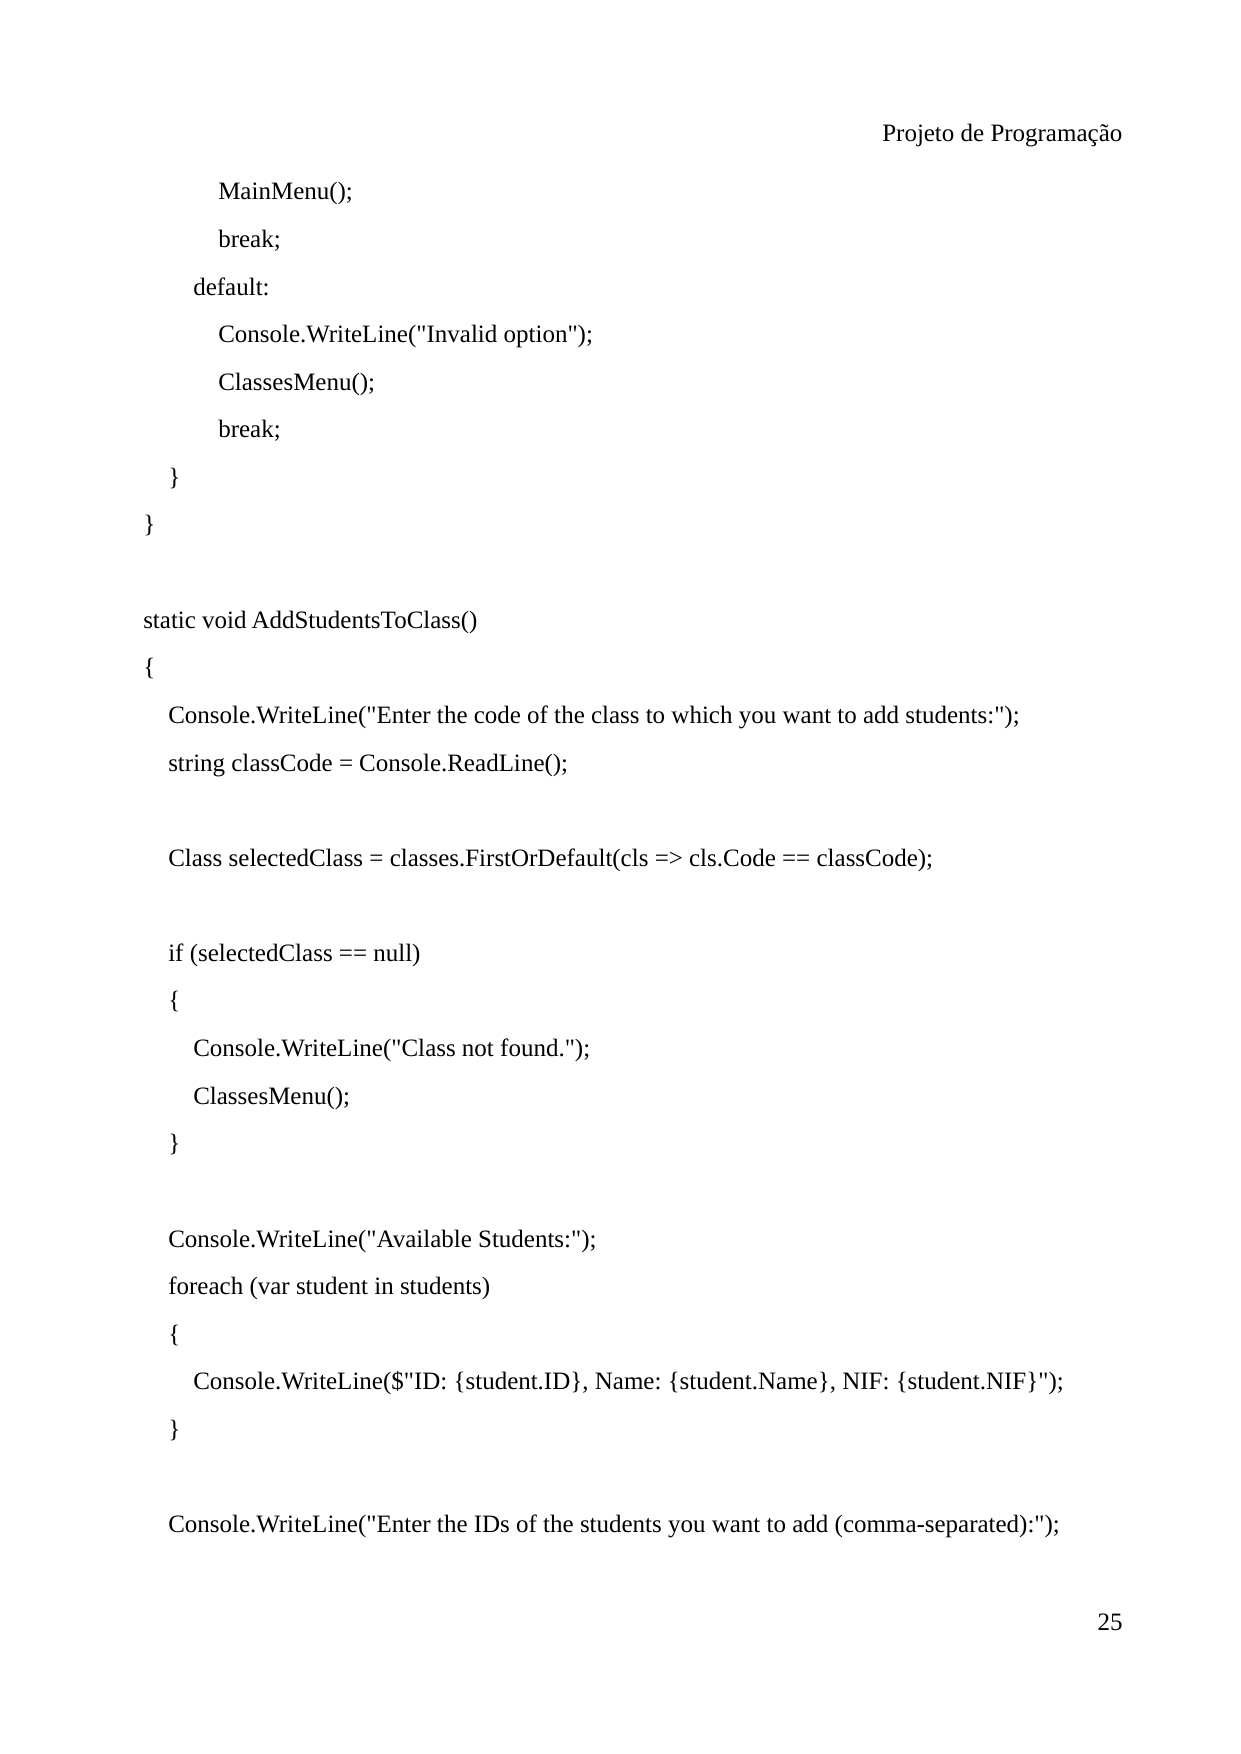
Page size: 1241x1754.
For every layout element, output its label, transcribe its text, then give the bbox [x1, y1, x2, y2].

text } [118, 509, 1122, 538]
text break; [118, 224, 1122, 253]
text if (selectedClass == null) [118, 938, 1122, 967]
text static void AddStudentsToClass() [118, 605, 1122, 633]
text Console.WriteLine("Enter the IDs of the students you want to add (comma-separated):"); [118, 1509, 1122, 1538]
text ClassesMenu(); [118, 1081, 1122, 1109]
text MainMenu(); [118, 176, 1122, 205]
text default: [118, 272, 1122, 300]
text ClassesMenu(); [118, 367, 1122, 396]
text { [118, 986, 1122, 1014]
text { [118, 652, 1122, 681]
text Console.WriteLine("Enter the code of the class to which you want to add students:"); [118, 700, 1122, 729]
text Class selectedClass = classes.FirstOrDefault(cls => cls.Code == classCode); [118, 843, 1122, 872]
text foreach (var student in students) [118, 1271, 1122, 1300]
text Console.WriteLine("Class not found."); [118, 1033, 1122, 1062]
text Console.WriteLine("Invalid option"); [118, 319, 1122, 348]
text { [118, 1319, 1122, 1348]
text } [118, 1414, 1122, 1443]
text Console.WriteLine("Available Students:"); [118, 1224, 1122, 1252]
text } [118, 462, 1122, 491]
text } [118, 1128, 1122, 1157]
text Console.WriteLine($"ID: {student.ID}, Name: {student.Name}, NIF: {student.NIF}"); [118, 1366, 1122, 1395]
text string classCode = Console.ReadLine(); [118, 748, 1122, 776]
text break; [118, 414, 1122, 443]
